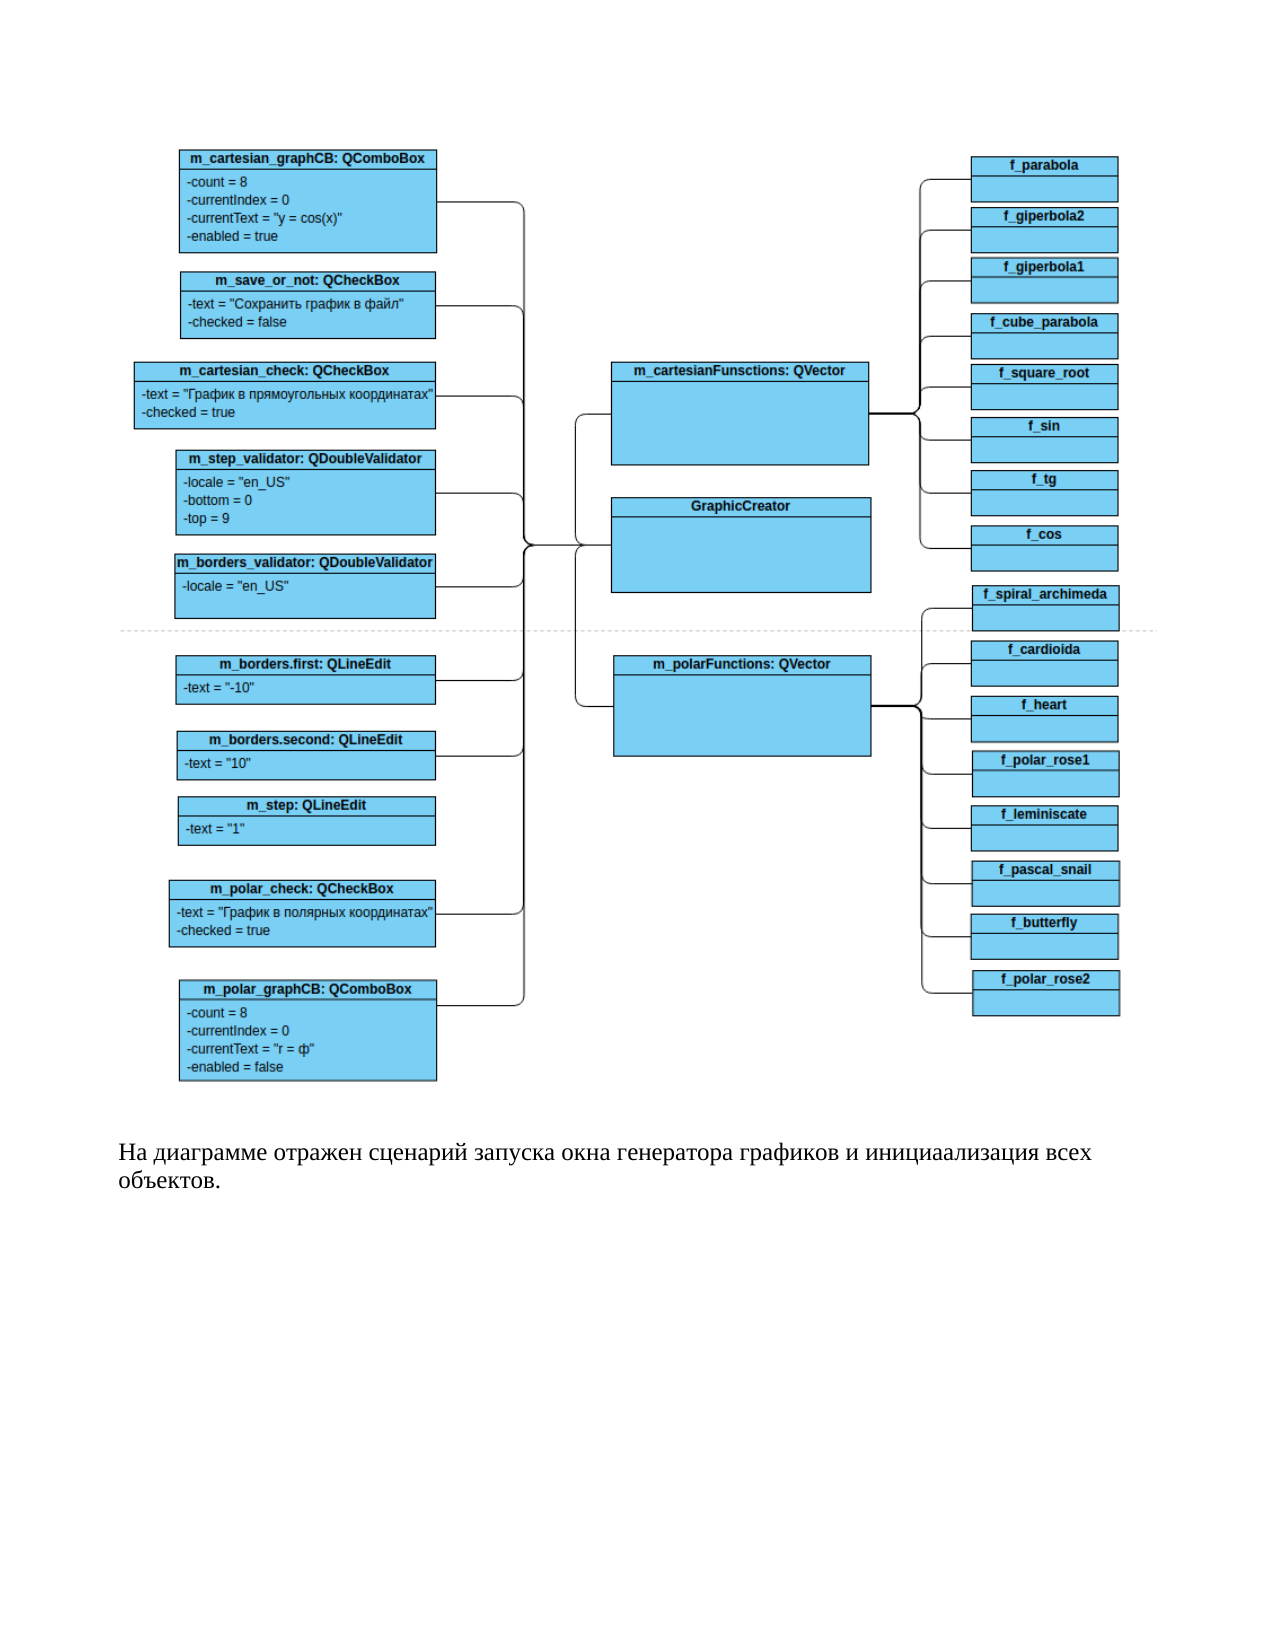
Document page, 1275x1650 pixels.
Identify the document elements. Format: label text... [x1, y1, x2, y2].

text На диаграмме отражен сценарий запуска окна генератора графиков и инициаализация всех объектов. [118, 1138, 1157, 1194]
picture [118, 145, 1157, 1083]
